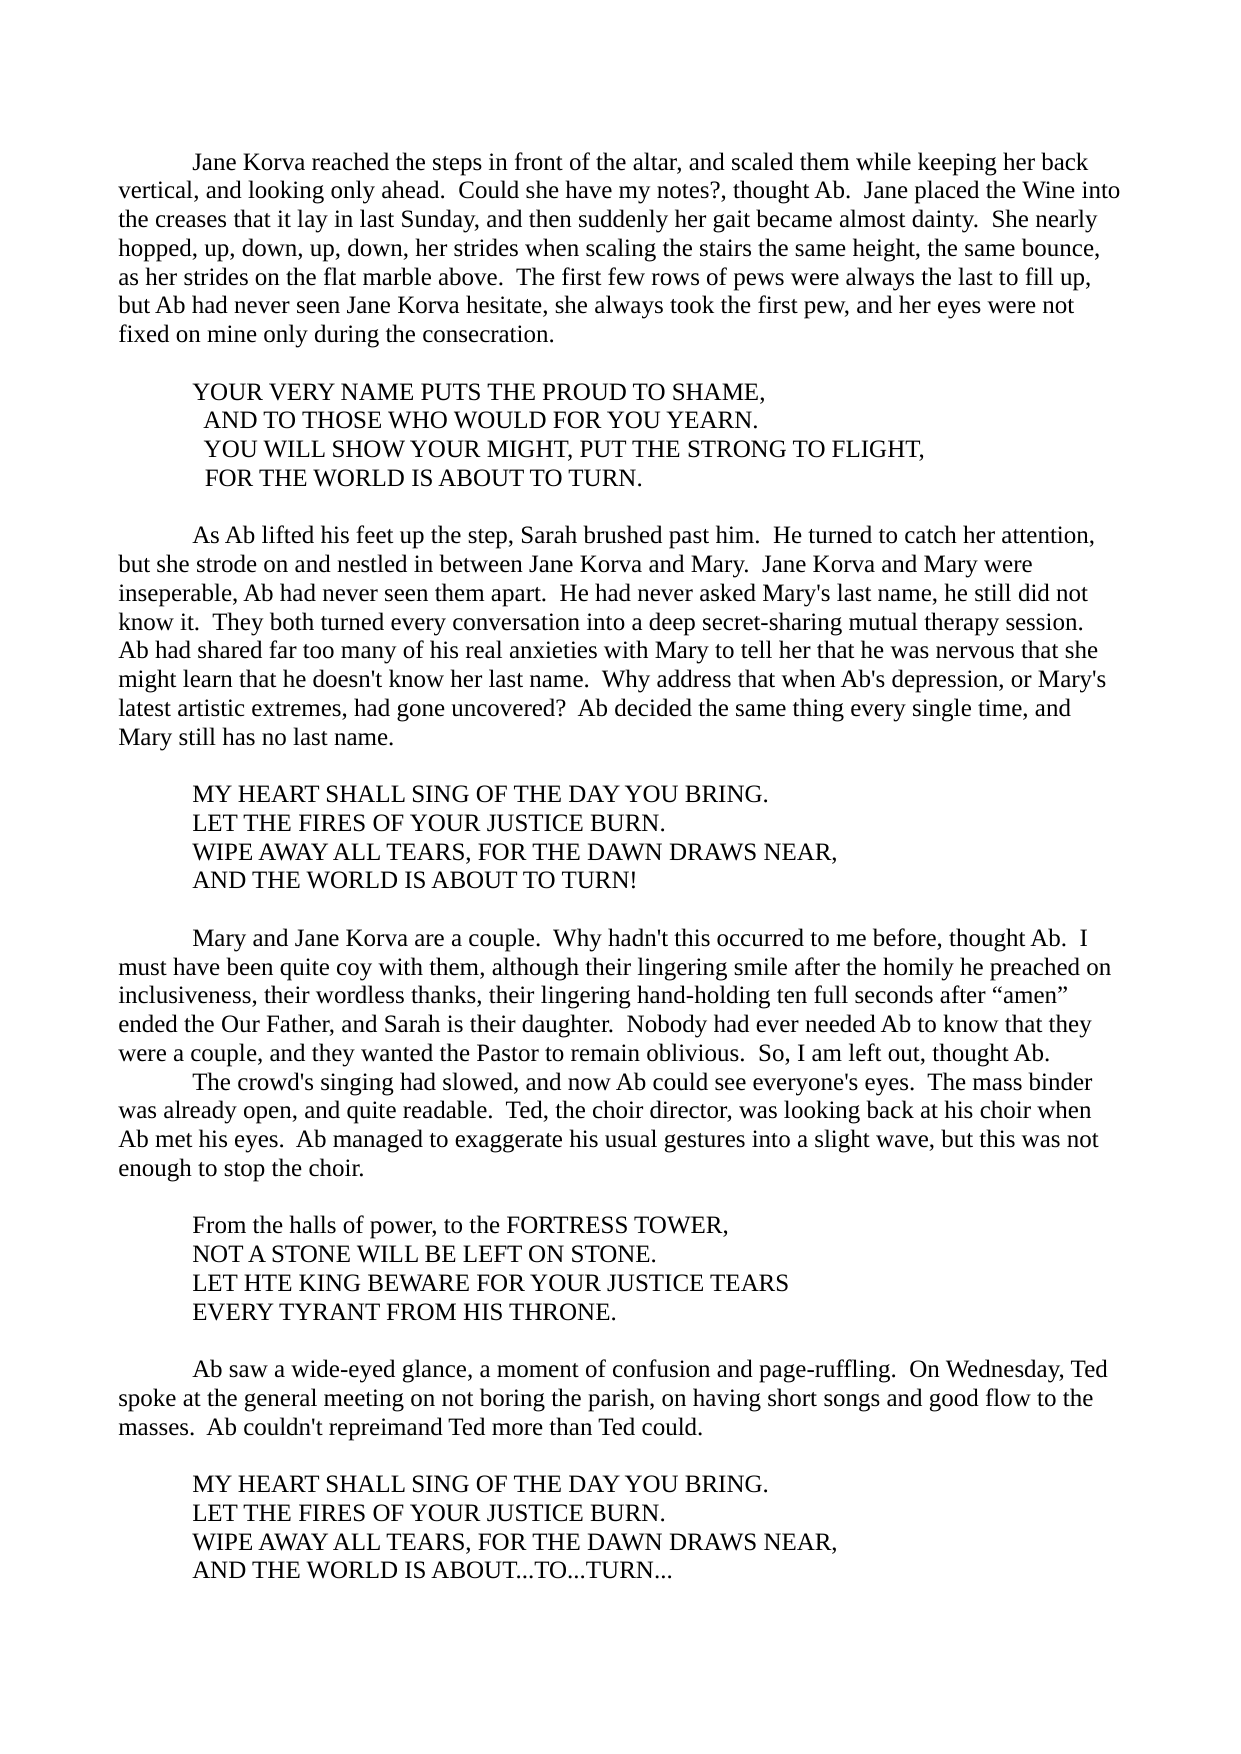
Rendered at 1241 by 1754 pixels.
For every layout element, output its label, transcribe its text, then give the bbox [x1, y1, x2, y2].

text NOT A STONE WILL BE LEFT ON STONE. [118, 1239, 1122, 1268]
text LET THE FIRES OF YOUR JUSTICE BURN. [118, 808, 1122, 837]
text Ab saw a wide-eyed glance, a moment of confusion and page-ruffling. On Wednesday, Ted spoke at the general meeting on not boring the parish, on having short songs and good flow to the masses. Ab couldn't repreimand Ted more than Ted could. [118, 1354, 1122, 1441]
text YOUR VERY NAME PUTS THE PROUD TO SHAME, [118, 377, 1122, 406]
text EVERY TYRANT FROM HIS THRONE. [118, 1297, 1122, 1326]
text From the halls of power, to the FORTRESS TOWER, [118, 1211, 1122, 1239]
text YOU WILL SHOW YOUR MIGHT, PUT THE STRONG TO FLIGHT, [118, 434, 1122, 463]
text FOR THE WORLD IS ABOUT TO TURN. [118, 463, 1122, 492]
text The crowd's singing had slowed, and now Ab could see everyone's eyes. The mass binder was already open, and quite readable. Ted, the choir director, was looking back at his choir when Ab met his eyes. Ab managed to exaggerate his usual gestures into a slight wave, but this was not enough to stop the choir. [118, 1067, 1122, 1182]
text AND THE WORLD IS ABOUT TO TURN! [118, 866, 1122, 894]
text LET HTE KING BEWARE FOR YOUR JUSTICE TEARS [118, 1268, 1122, 1297]
text WIPE AWAY ALL TEARS, FOR THE DAWN DRAWS NEAR, [118, 837, 1122, 866]
text LET THE FIRES OF YOUR JUSTICE BURN. [118, 1498, 1122, 1527]
text AND TO THOSE WHO WOULD FOR YOU YEARN. [118, 406, 1122, 434]
text As Ab lifted his feet up the step, Sarah brushed past him. He turned to catch her attention, but she strode on and nestled in between Jane Korva and Mary. Jane Korva and Mary were inseperable, Ab had never seen them apart. He had never asked Mary's last name, he still did not know it. They both turned every conversation into a deep secret-sharing mutual therapy session. Ab had shared far too many of his real anxieties with Mary to tell her that he was nervous that she might learn that he doesn't know her last name. Why address that when Ab's depression, or Mary's latest artistic extremes, had gone uncovered? Ab decided the same thing every single time, and Mary still has no last name. [118, 521, 1122, 751]
text MY HEART SHALL SING OF THE DAY YOU BRING. [118, 779, 1122, 808]
text Jane Korva reached the steps in front of the altar, and scaled them while keeping her back vertical, and looking only ahead. Could she have my notes?, thought Ab. Jane placed the Wine into the creases that it lay in last Sunday, and then suddenly her gait became almost dainty. She nearly hopped, up, down, up, down, her strides when scaling the stairs the same height, the same bounce, as her strides on the flat marble above. The first few rows of pews were always the last to fill up, but Ab had never seen Jane Korva hesitate, she always took the first pew, and her eyes were not fixed on mine only during the consecration. [118, 147, 1122, 348]
text WIPE AWAY ALL TEARS, FOR THE DAWN DRAWS NEAR, [118, 1527, 1122, 1556]
text Mary and Jane Korva are a couple. Why hadn't this occurred to me before, thought Ab. I must have been quite coy with them, although their lingering smile after the homily he preached on inclusiveness, their wordless thanks, their lingering hand-holding ten full seconds after “amen” ended the Our Father, and Sarah is their daughter. Nobody had ever needed Ab to know that they were a couple, and they wanted the Pastor to remain oblivious. So, I am left out, thought Ab. [118, 923, 1122, 1067]
text AND THE WORLD IS ABOUT...TO...TURN... [118, 1556, 1122, 1584]
text MY HEART SHALL SING OF THE DAY YOU BRING. [118, 1469, 1122, 1498]
